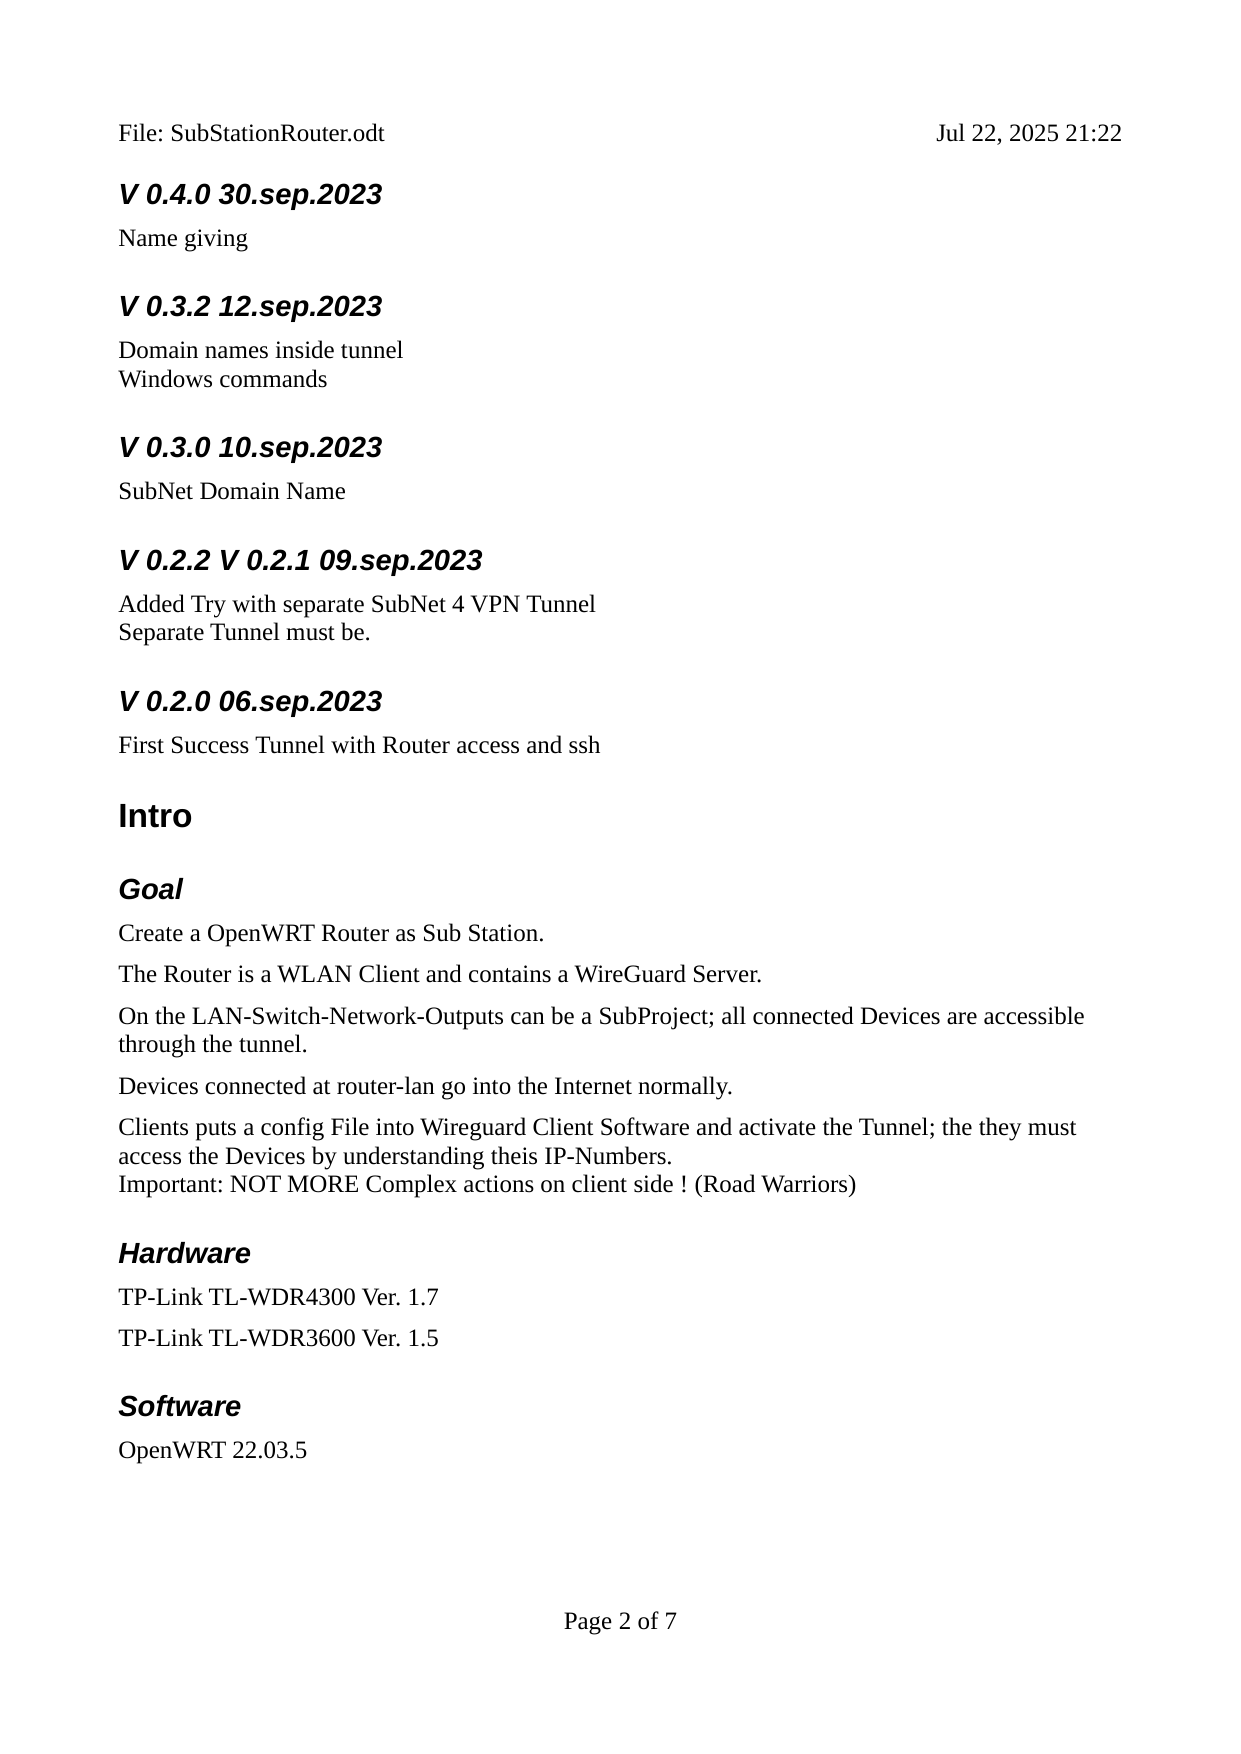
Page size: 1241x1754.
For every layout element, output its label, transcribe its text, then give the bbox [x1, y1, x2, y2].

text Clients puts a config File into Wireguard Client Software and activate the Tunnel; the they must access the Devices by understanding theis IP-Numbers. Important: NOT MORE Complex actions on client side ! (Road Warriors) [118, 1112, 1122, 1198]
subtitle Intro [118, 796, 1122, 835]
text TP-Link TL-WDR4300 Ver. 1.7 [118, 1282, 1122, 1311]
text TP-Link TL-WDR3600 Ver. 1.5 [118, 1323, 1122, 1352]
text On the LAN-Switch-Network-Outputs can be a SubProject; all connected Devices are accessible through the tunnel. [118, 1001, 1122, 1058]
text Domain names inside tunnel Windows commands [118, 335, 1122, 393]
subtitle V 0.2.0 06.sep.2023 [118, 684, 1122, 717]
text Name giving [118, 223, 1122, 252]
text The Router is a WLAN Client and contains a WireGuard Server. [118, 959, 1122, 988]
subtitle V 0.3.0 10.sep.2023 [118, 430, 1122, 464]
text OpenWRT 22.03.5 [118, 1435, 1122, 1464]
subtitle Hardware [118, 1236, 1122, 1269]
text First Success Tunnel with Router access and ssh [118, 730, 1122, 758]
text Create a OpenWRT Router as Sub Station. [118, 918, 1122, 947]
text Added Try with separate SubNet 4 VPN Tunnel Separate Tunnel must be. [118, 589, 1122, 646]
subtitle V 0.3.2 12.sep.2023 [118, 289, 1122, 323]
subtitle Goal [118, 872, 1122, 906]
text Devices connected at router-lan go into the Internet normally. [118, 1071, 1122, 1099]
subtitle Software [118, 1389, 1122, 1423]
subtitle V 0.2.2 V 0.2.1 09.sep.2023 [118, 543, 1122, 576]
text SubNet Domain Name [118, 476, 1122, 505]
subtitle V 0.4.0 30.sep.2023 [118, 177, 1122, 211]
